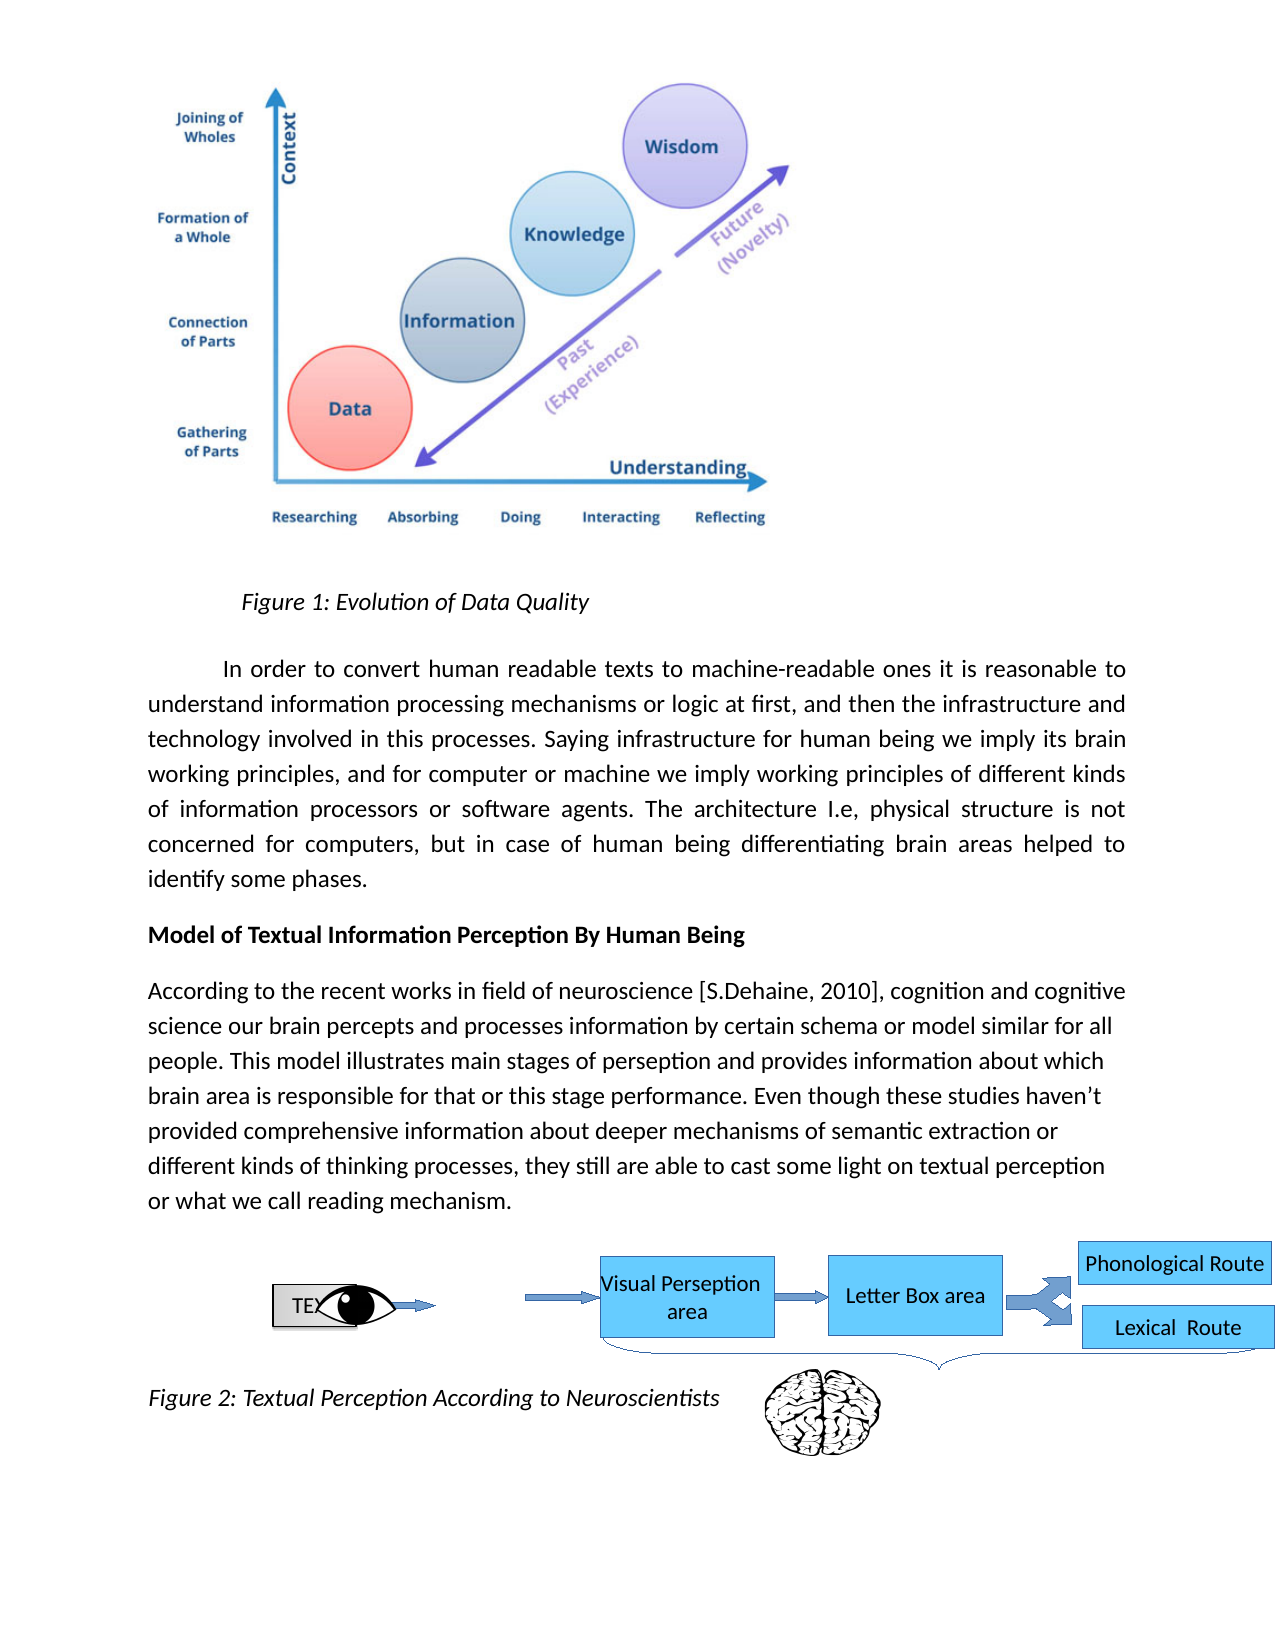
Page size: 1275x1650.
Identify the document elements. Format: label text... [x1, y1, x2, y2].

picture [147, 73, 814, 535]
text According to the recent works in field of neuroscience [S.Dehaine, 2010], cognition and cognitive science our brain percepts and processes information by certain schema or model similar for all people. This model illustrates main stages of perseption and provides information about which brain area is responsible for that or this stage performance. Even though these studies haven’t provided comprehensive information about deeper mechanisms of semantic extraction or different kinds of thinking processes, they still are able to cast some light on textual perception or what we call reading mechanism. [148, 975, 1127, 1216]
text In order to convert human readable texts to machine-readable ones it is reasonable to understand information processing mechanisms or logic at first, and then the infrastructure and technology involved in this processes. Saying infrastructure for human being we imply its brain working principles, and for computer or machine we imply working principles of different kinds of information processors or software agents. The architecture I.e, physical structure is not concerned for computers, but in case of human being differentiating brain areas helped to identify some phases. [148, 653, 1127, 894]
text Figure 1: Evolution of Data Quality [241, 551, 658, 617]
picture [310, 1260, 402, 1351]
picture [764, 1369, 881, 1456]
text Figure 2: Textual Perception According to Neuroscientists [148, 1254, 1151, 1412]
text Model of Textual Information Perception By Human Being [148, 919, 1127, 950]
